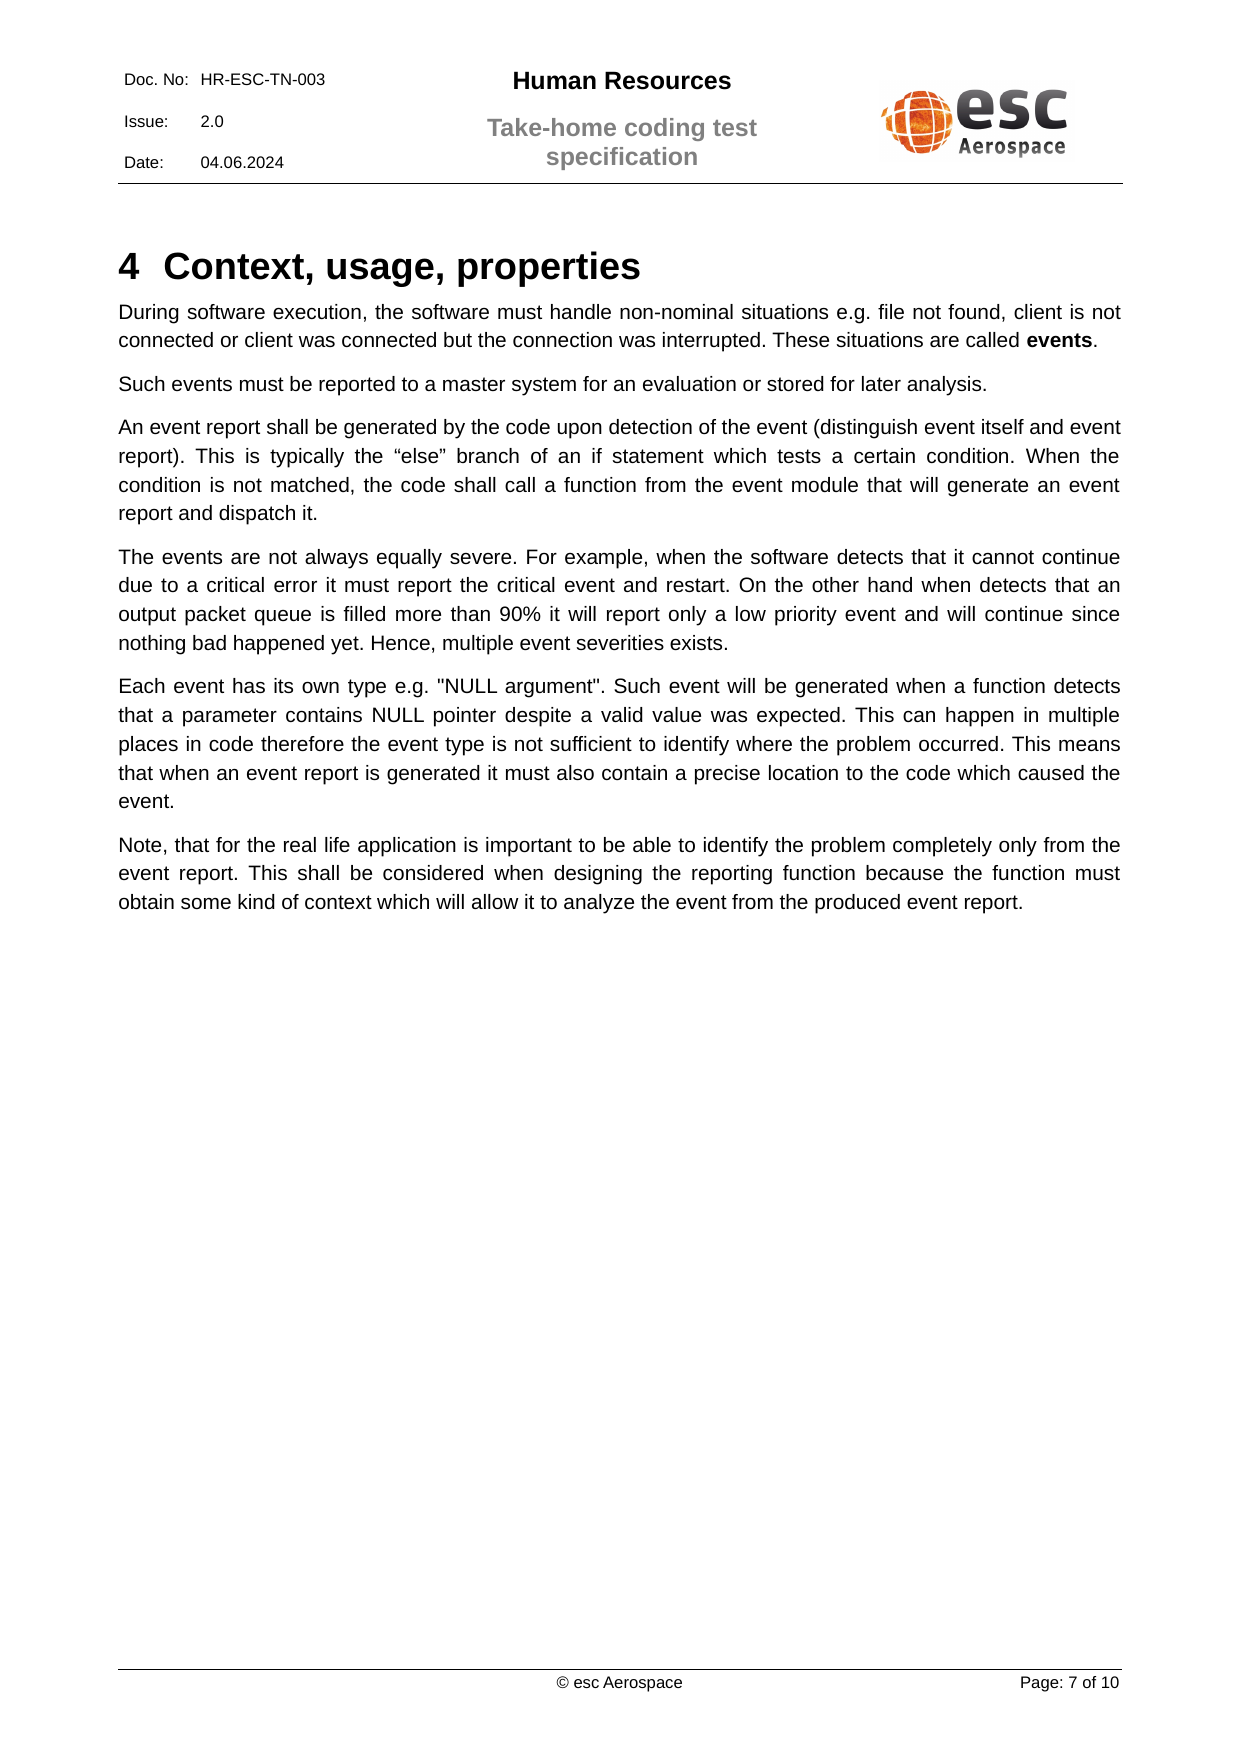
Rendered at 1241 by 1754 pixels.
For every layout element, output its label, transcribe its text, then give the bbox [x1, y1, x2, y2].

text The events are not always equally severe. For example, when the software detects that it cannot continue due to a critical error it must report the critical event and restart. On the other hand when detects that an output packet queue is filled more than 90% it will report only a low priority event and will continue since nothing bad happened yet. Hence, multiple event severities exists. [118, 544, 1122, 655]
text Note, that for the real life application is important to be able to identify the problem completely only from the event report. This shall be considered when designing the reporting function because the function must obtain some kind of context which will allow it to analyze the event from the produced event report. [118, 832, 1122, 914]
text Such events must be reported to a master system for an evaluation or stored for later analysis. [118, 372, 1122, 396]
subtitle Context, usage, properties [118, 243, 1122, 287]
text An event report shall be generated by the code upon detection of the event (distinguish event itself and event report). This is typically the “else” branch of an if statement which tests a certain condition. When the condition is not matched, the code shall call a function from the event module that will generate an event report and dispatch it. [118, 415, 1122, 525]
text Each event has its own type e.g. "NULL argument". Such event will be generated when a function detects that a parameter contains NULL pointer despite a valid value was expected. This can happen in multiple places in code therefore the event type is not sufficient to identify where the problem occurred. This means that when an event report is generated it must also contain a precise location to the code which caused the event. [118, 674, 1122, 813]
text During software execution, the software must handle non-nominal situations e.g. file not found, client is not connected or client was connected but the connection was interrupted. These situations are called events. [118, 299, 1122, 352]
